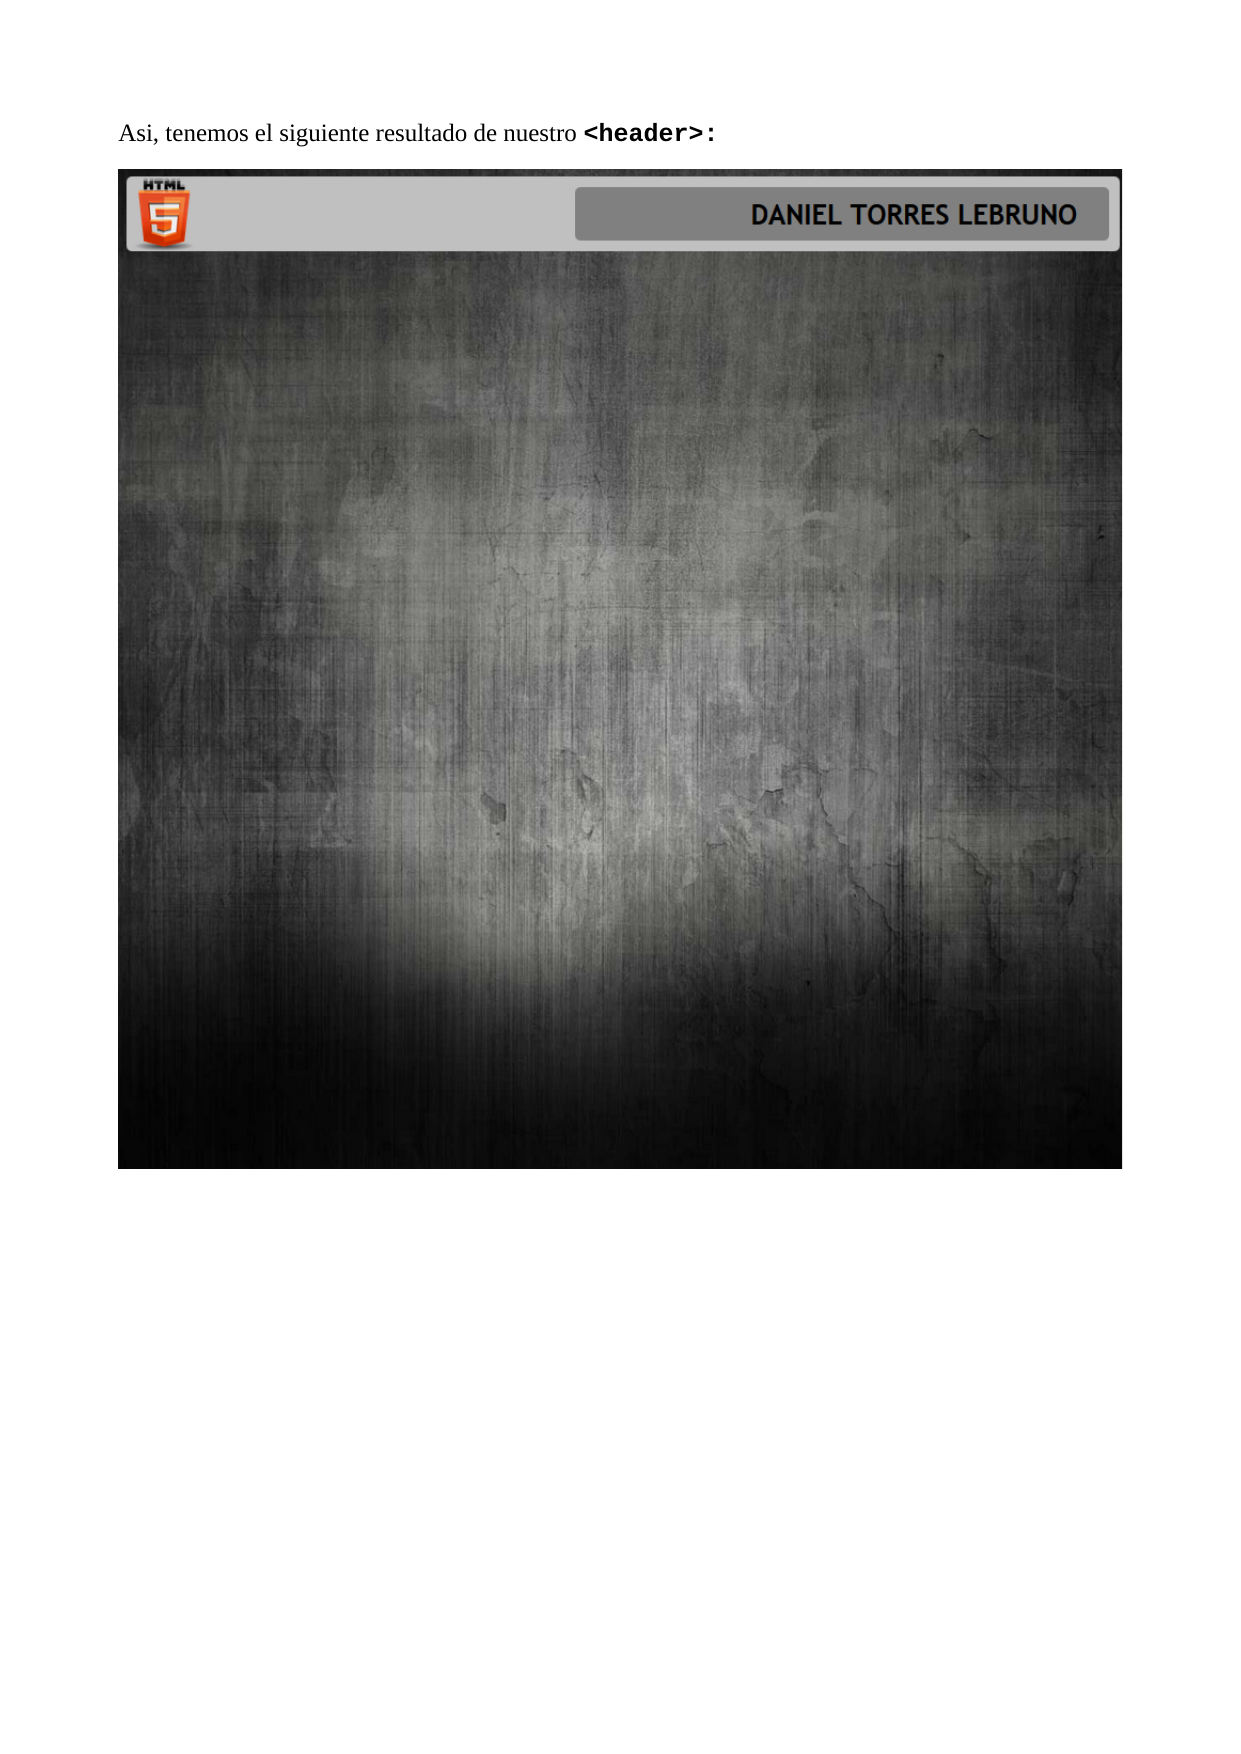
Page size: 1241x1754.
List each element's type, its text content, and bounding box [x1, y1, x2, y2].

picture [118, 169, 1123, 1169]
text Asi, tenemos el siguiente resultado de nuestro <header>: [118, 118, 1122, 149]
